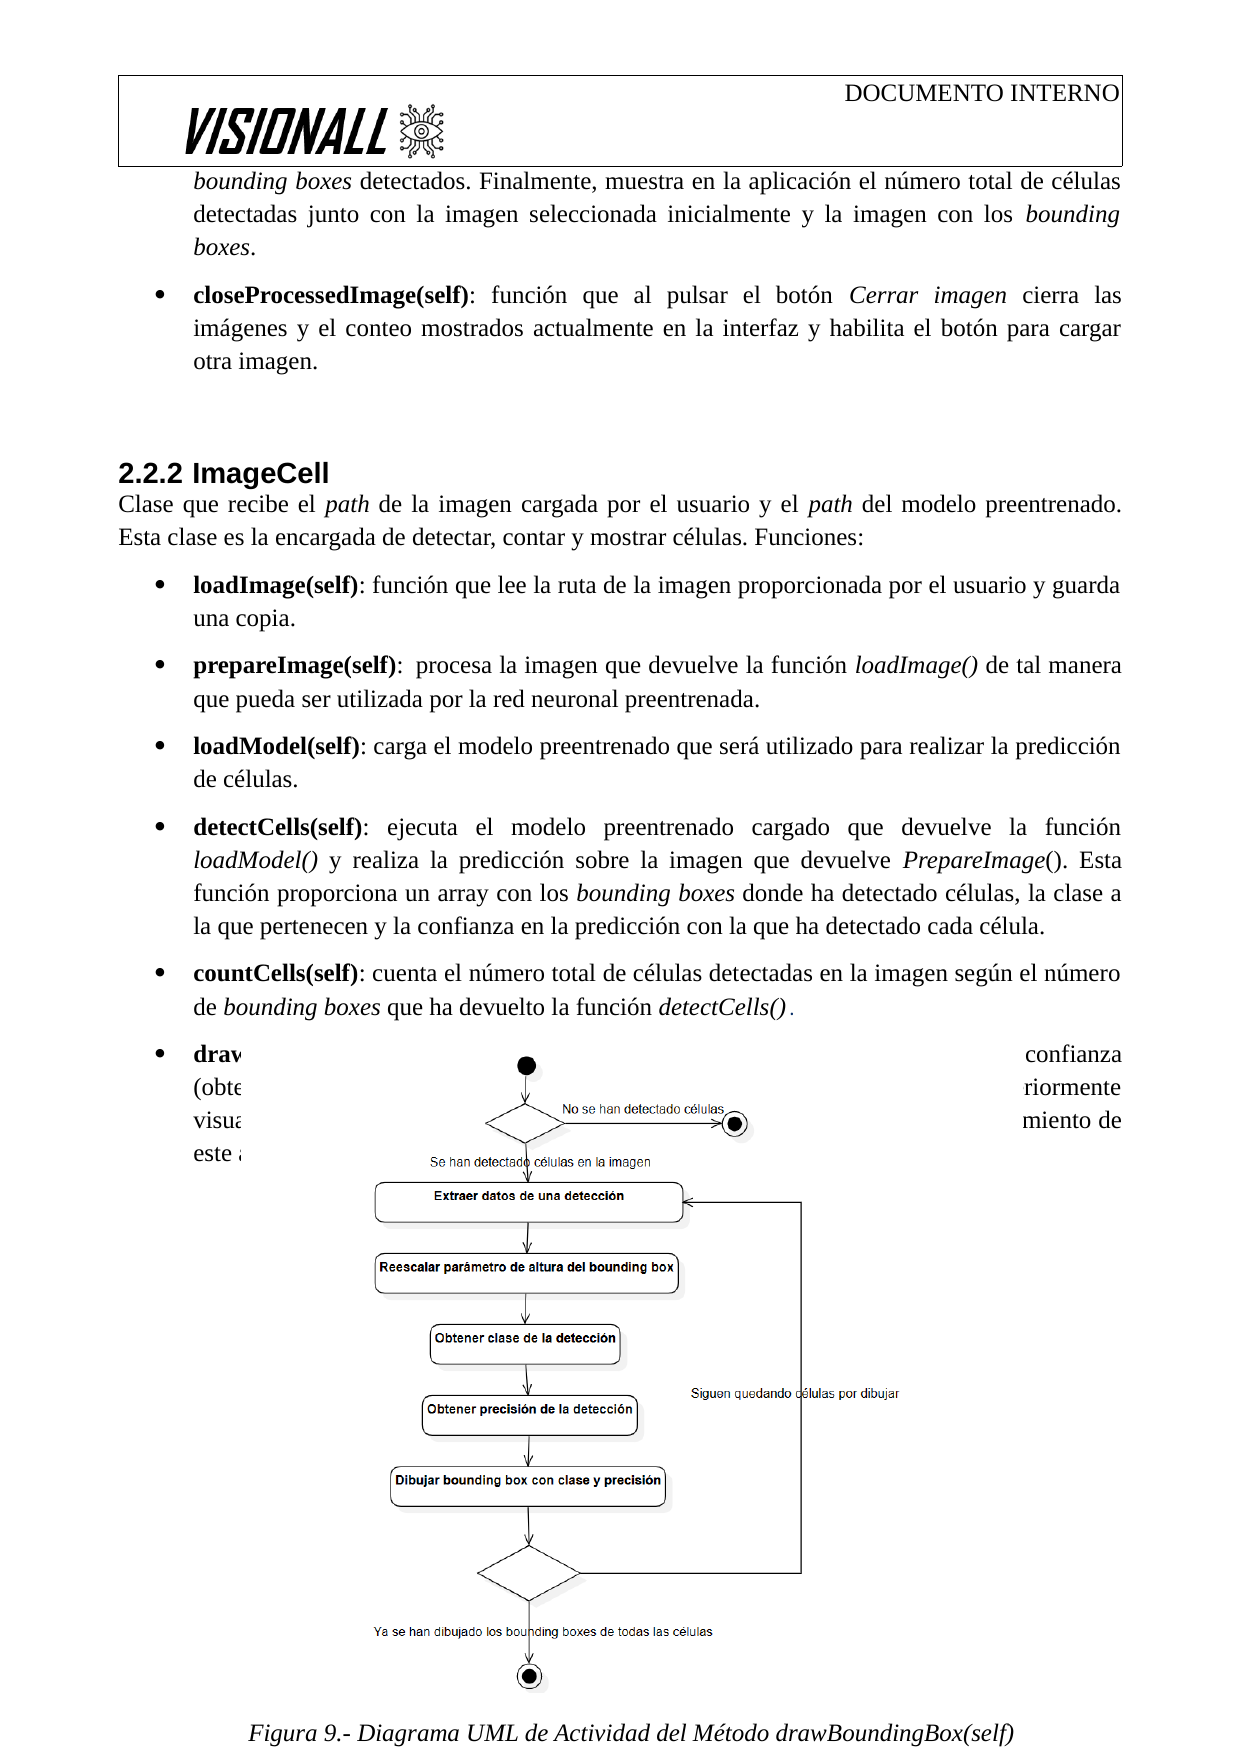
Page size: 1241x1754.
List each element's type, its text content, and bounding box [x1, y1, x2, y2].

list prepareImage(self): procesa la imagen que devuelve la función loadImage() de tal manera que pueda ser utilizada por la red neuronal preentrenada. [156, 651, 1122, 712]
list detectCells(self): ejecuta el modelo preentrenado cargado que devuelve la función loadModel() y realiza la predicción sobre la imagen que devuelve PrepareImage(). Esta función proporciona un array con los bounding boxes donde ha detectado células, la clase a la que pertenecen y la confianza en la predicción con la que ha detectado cada célula. [156, 812, 1122, 940]
list drawBoundingBox(self): función que dibuja los bounding boxes y el nivel de confianza (obtenidos de la función detectCells()) sobre la imagen para que pueda ser posteriormente visualizado por el usuario gracias a la clase CellCountApp. Para un mayor entendimiento de este algoritmo se puede visualizar la Figura 9. [156, 1039, 241, 1167]
text bounding boxes detectados. Finalmente, muestra en la aplicación el número total de células detectadas junto con la imagen seleccionada inicialmente y la imagen con los bounding boxes. [193, 167, 1122, 261]
text Clase que recibe el path de la imagen cargada por el usuario y el path del modelo preentrenado. Esta clase es la encargada de detectar, contar y mostrar células. Funciones: [118, 489, 1122, 551]
subtitle ImageCell [118, 456, 1122, 489]
list countCells(self): cuenta el número total de células detectadas en la imagen según el número de bounding boxes que ha devuelto la función detectCells(). [156, 958, 1122, 1020]
list drawBoundingBox(self): función que dibuja los bounding boxes y el nivel de confianza (obtenidos de la función detectCells()) sobre la imagen para que pueda ser posteriormente visualizado por el usuario gracias a la clase CellCountApp. Para un mayor entendimiento de este algoritmo se puede visualizar la Figura 9. [1023, 1039, 1122, 1167]
list closeProcessedImage(self): función que al pulsar el botón Cerrar imagen cierra las imágenes y el conteo mostrados actualmente en la interfaz y habilita el botón para cargar otra imagen. [156, 280, 1122, 375]
text Figura 9.- Diagrama UML de Actividad del Método drawBoundingBox(self) [241, 1718, 1023, 1746]
list loadImage(self): función que lee la ruta de la imagen proporcionada por el usuario y guarda una copia. [156, 570, 1122, 632]
list loadModel(self): carga el modelo preentrenado que será utilizado para realizar la predicción de células. [156, 731, 1122, 793]
